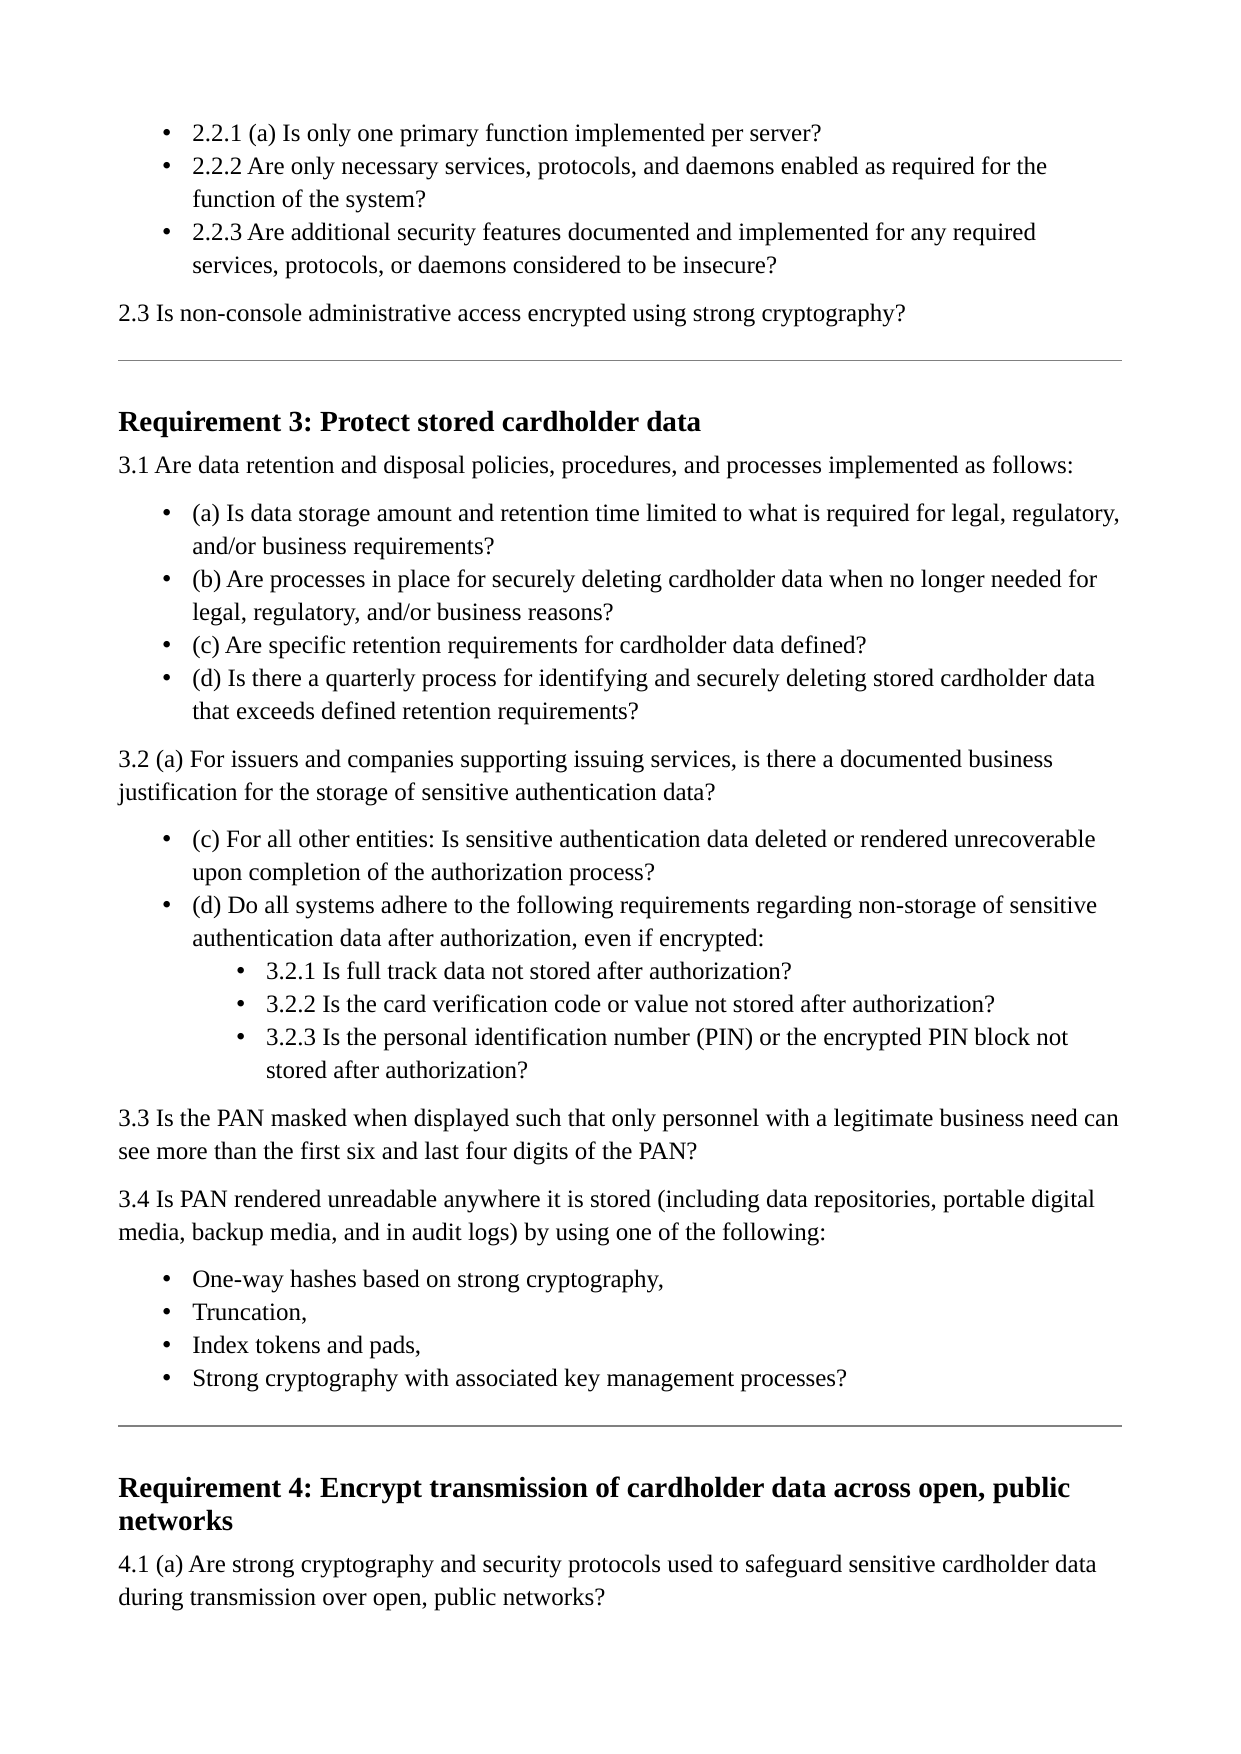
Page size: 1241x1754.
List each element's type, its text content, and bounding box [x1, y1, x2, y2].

text 2.3 Is non-console administrative access encrypted using strong cryptography? [118, 298, 1122, 327]
list 3.2.2 Is the card verification code or value not stored after authorization? [236, 989, 1122, 1018]
list 2.2.2 Are only necessary services, protocols, and daemons enabled as required for the function of the system? [162, 151, 1122, 213]
list (d) Do all systems adhere to the following requirements regarding non-storage of sensitive authentication data after authorization, even if encrypted: [162, 890, 1122, 952]
list Truncation, [162, 1297, 1122, 1326]
text 3.2 (a) For issuers and companies supporting issuing services, is there a documented business justification for the storage of sensitive authentication data? [118, 744, 1122, 805]
subtitle Requirement 4: Encrypt transmission of cardholder data across open, public networks [118, 1470, 1122, 1537]
list (c) For all other entities: Is sensitive authentication data deleted or rendered unrecoverable upon completion of the authorization process? [162, 824, 1122, 886]
list (b) Are processes in place for securely deleting cardholder data when no longer needed for legal, regulatory, and/or business reasons? [162, 564, 1122, 626]
text 4.1 (a) Are strong cryptography and security protocols used to safeguard sensitive cardholder data during transmission over open, public networks? [118, 1549, 1122, 1611]
list One-way hashes based on strong cryptography, [162, 1264, 1122, 1293]
list Index tokens and pads, [162, 1330, 1122, 1359]
text 3.1 Are data retention and disposal policies, procedures, and processes implemented as follows: [118, 450, 1122, 479]
text 3.3 Is the PAN masked when displayed such that only personnel with a legitimate business need can see more than the first six and last four digits of the PAN? [118, 1103, 1122, 1165]
list 3.2.1 Is full track data not stored after authorization? [236, 956, 1122, 985]
list (c) Are specific retention requirements for cardholder data defined? [162, 630, 1122, 659]
list (a) Is data storage amount and retention time limited to what is required for legal, regulatory, and/or business requirements? [162, 498, 1122, 560]
list Strong cryptography with associated key management processes? [162, 1363, 1122, 1392]
list 3.2.3 Is the personal identification number (PIN) or the encrypted PIN block not stored after authorization? [236, 1022, 1122, 1084]
list 2.2.3 Are additional security features documented and implemented for any required services, protocols, or daemons considered to be insecure? [162, 217, 1122, 279]
text 3.4 Is PAN rendered unreadable anywhere it is stored (including data repositories, portable digital media, backup media, and in audit logs) by using one of the following: [118, 1184, 1122, 1245]
list 2.2.1 (a) Is only one primary function implemented per server? [162, 118, 1122, 147]
list (d) Is there a quarterly process for identifying and securely deleting stored cardholder data that exceeds defined retention requirements? [162, 663, 1122, 725]
subtitle Requirement 3: Protect stored cardholder data [118, 404, 1122, 438]
